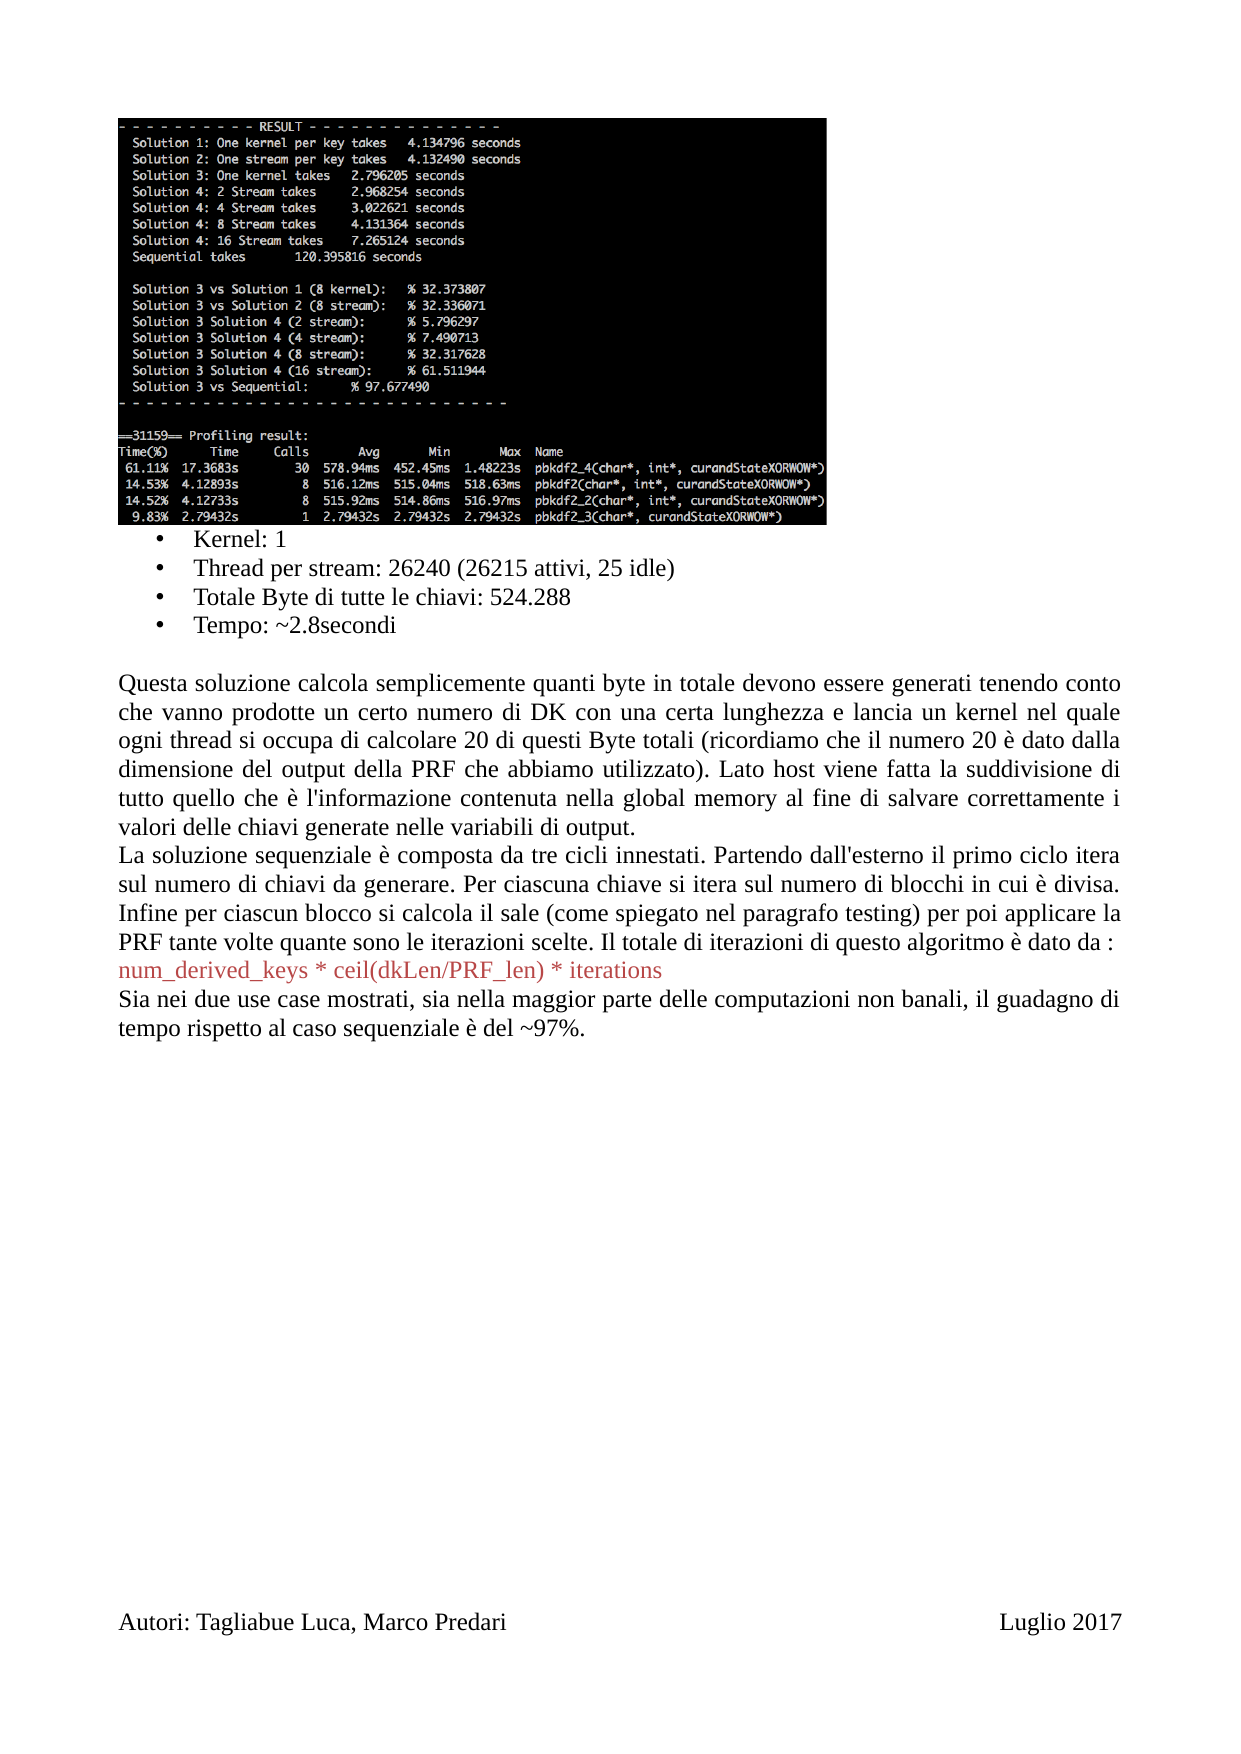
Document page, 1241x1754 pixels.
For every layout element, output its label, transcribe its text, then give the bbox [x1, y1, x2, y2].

text Sia nei due use case mostrati, sia nella maggior parte delle computazioni non banali, il guadagno di tempo rispetto al caso sequenziale è del ~97%. [118, 984, 1122, 1042]
text La soluzione sequenziale è composta da tre cicli innestati. Partendo dall'esterno il primo ciclo itera sul numero di chiavi da generare. Per ciascuna chiave si itera sul numero di blocchi in cui è divisa. Infine per ciascun blocco si calcola il sale (come spiegato nel paragrafo testing) per poi applicare la PRF tante volte quante sono le iterazioni scelte. Il totale di iterazioni di questo algoritmo è dato da : [118, 841, 1122, 956]
list Totale Byte di tutte le chiavi: 524.288 [156, 582, 1122, 611]
list Tempo: ~2.8secondi [156, 611, 1122, 639]
list Kernel: 1 [156, 118, 1122, 553]
picture [118, 118, 827, 525]
list Thread per stream: 26240 (26215 attivi, 25 idle) [156, 553, 1122, 582]
text Questa soluzione calcola semplicemente quanti byte in totale devono essere generati tenendo conto che vanno prodotte un certo numero di DK con una certa lunghezza e lancia un kernel nel quale ogni thread si occupa di calcolare 20 di questi Byte totali (ricordiamo che il numero 20 è dato dalla dimensione del output della PRF che abbiamo utilizzato). Lato host viene fatta la suddivisione di tutto quello che è l'informazione contenuta nella global memory al fine di salvare correttamente i valori delle chiavi generate nelle variabili di output. [118, 668, 1122, 841]
text num_derived_keys * ceil(dkLen/PRF_len) * iterations [118, 956, 1122, 984]
